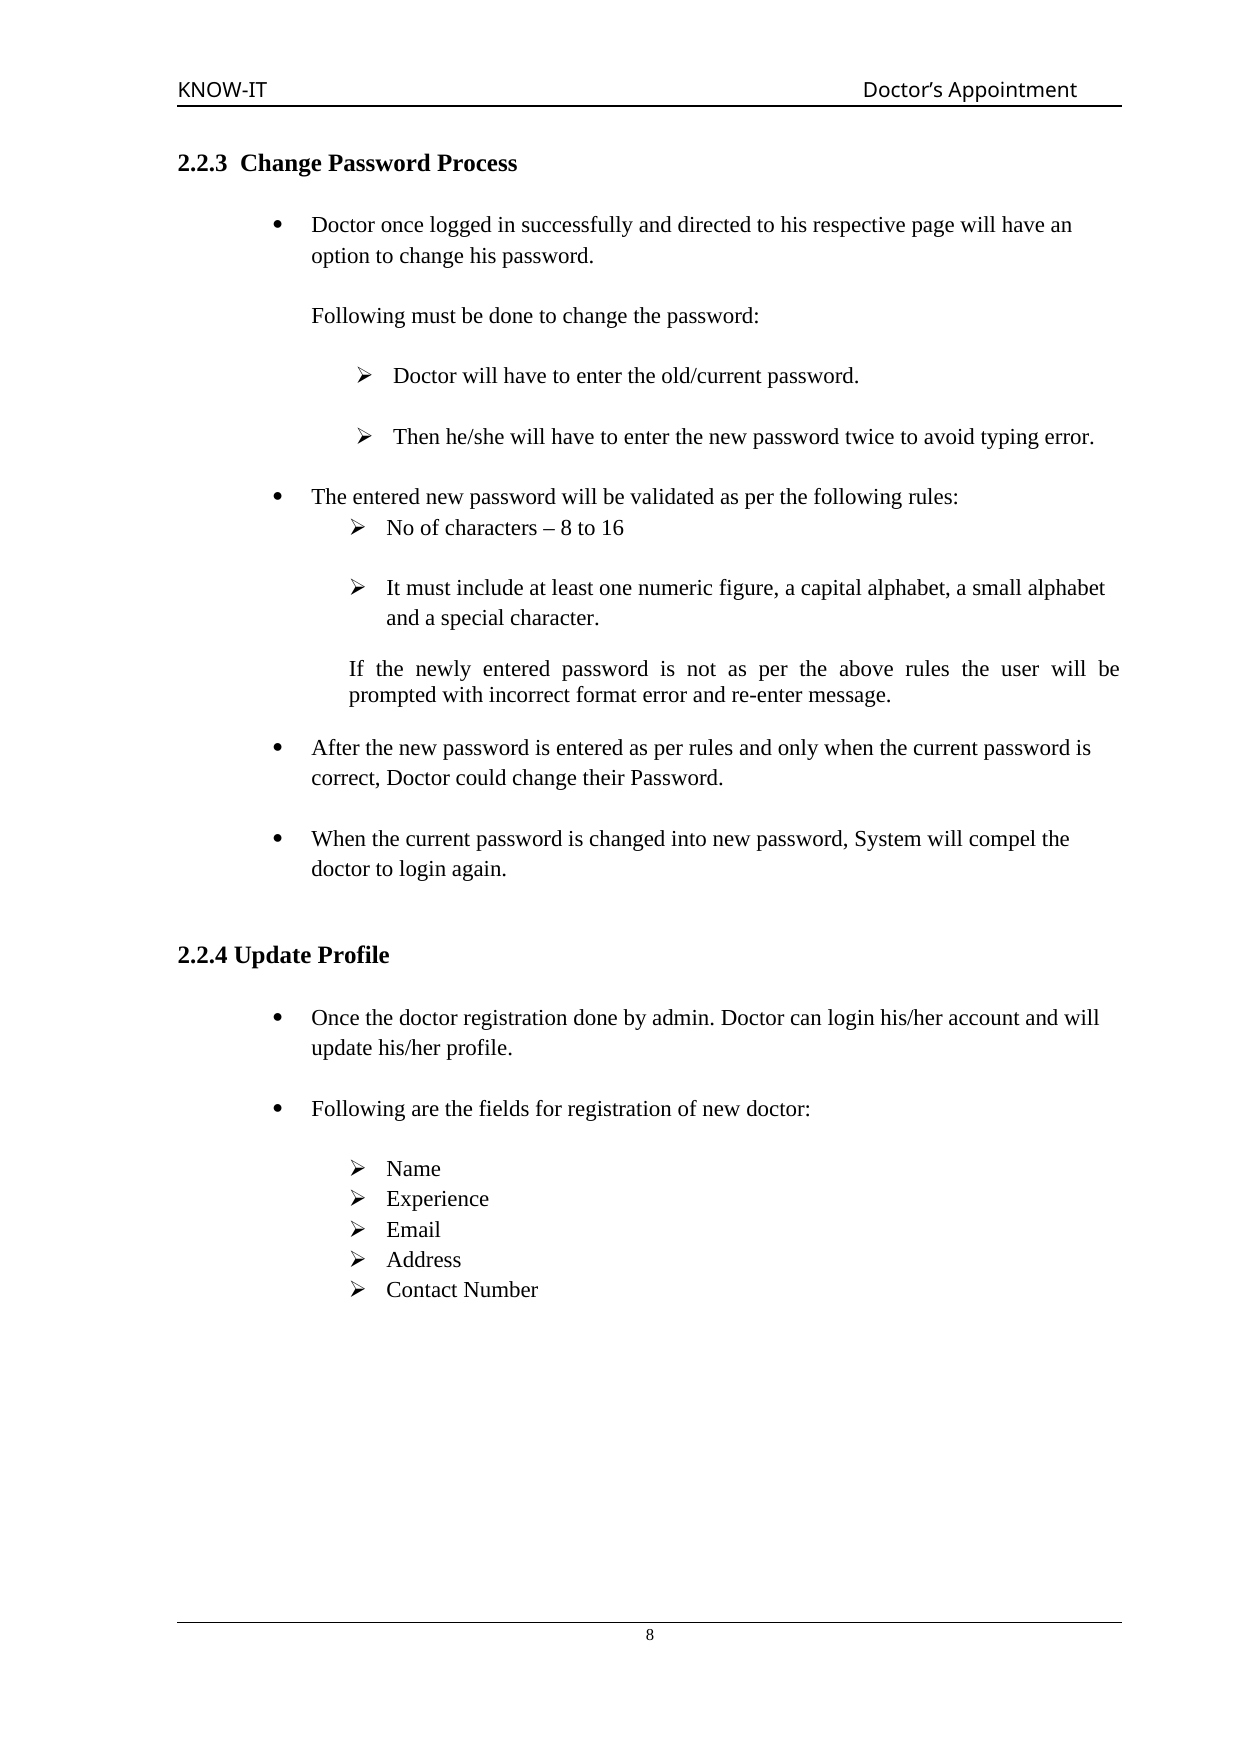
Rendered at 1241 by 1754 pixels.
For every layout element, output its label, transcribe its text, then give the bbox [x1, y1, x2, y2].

list Then he/she will have to enter the new password twice to avoid typing error. [355, 423, 1122, 449]
list Contact Number [349, 1276, 1122, 1302]
list Name [349, 1155, 1122, 1182]
list Following must be done to change the password: [311, 302, 1122, 328]
list Once the doctor registration done by admin. Doctor can login his/her account and will update his/her profile. [274, 1004, 1122, 1061]
list Address [349, 1246, 1122, 1272]
list The entered new password will be validated as per the following rules: [274, 483, 1122, 510]
list Following are the fields for registration of new doctor: [274, 1095, 1122, 1121]
list Email [349, 1216, 1122, 1242]
subtitle 2.2.3 Change Password Process [177, 148, 1032, 176]
list When the current password is changed into new password, System will compel the doctor to login again. [274, 825, 1122, 881]
subtitle 2.2.4 Update Profile [177, 941, 1032, 969]
list Experience [349, 1186, 1122, 1212]
list Doctor will have to enter the old/current password. [355, 362, 1122, 389]
text If the newly entered password is not as per the above rules the user will be prompted with incorrect format error and re-enter message. [349, 655, 1122, 708]
list It must include at least one numeric figure, a capital alphabet, a small alphabet and a special character. [349, 574, 1122, 631]
list No of characters – 8 to 16 [349, 513, 1122, 540]
list After the new password is entered as per rules and only when the current password is correct, Doctor could change their Password. [274, 734, 1122, 791]
list Doctor once logged in successfully and directed to his respective page will have an option to change his password. [274, 211, 1122, 268]
